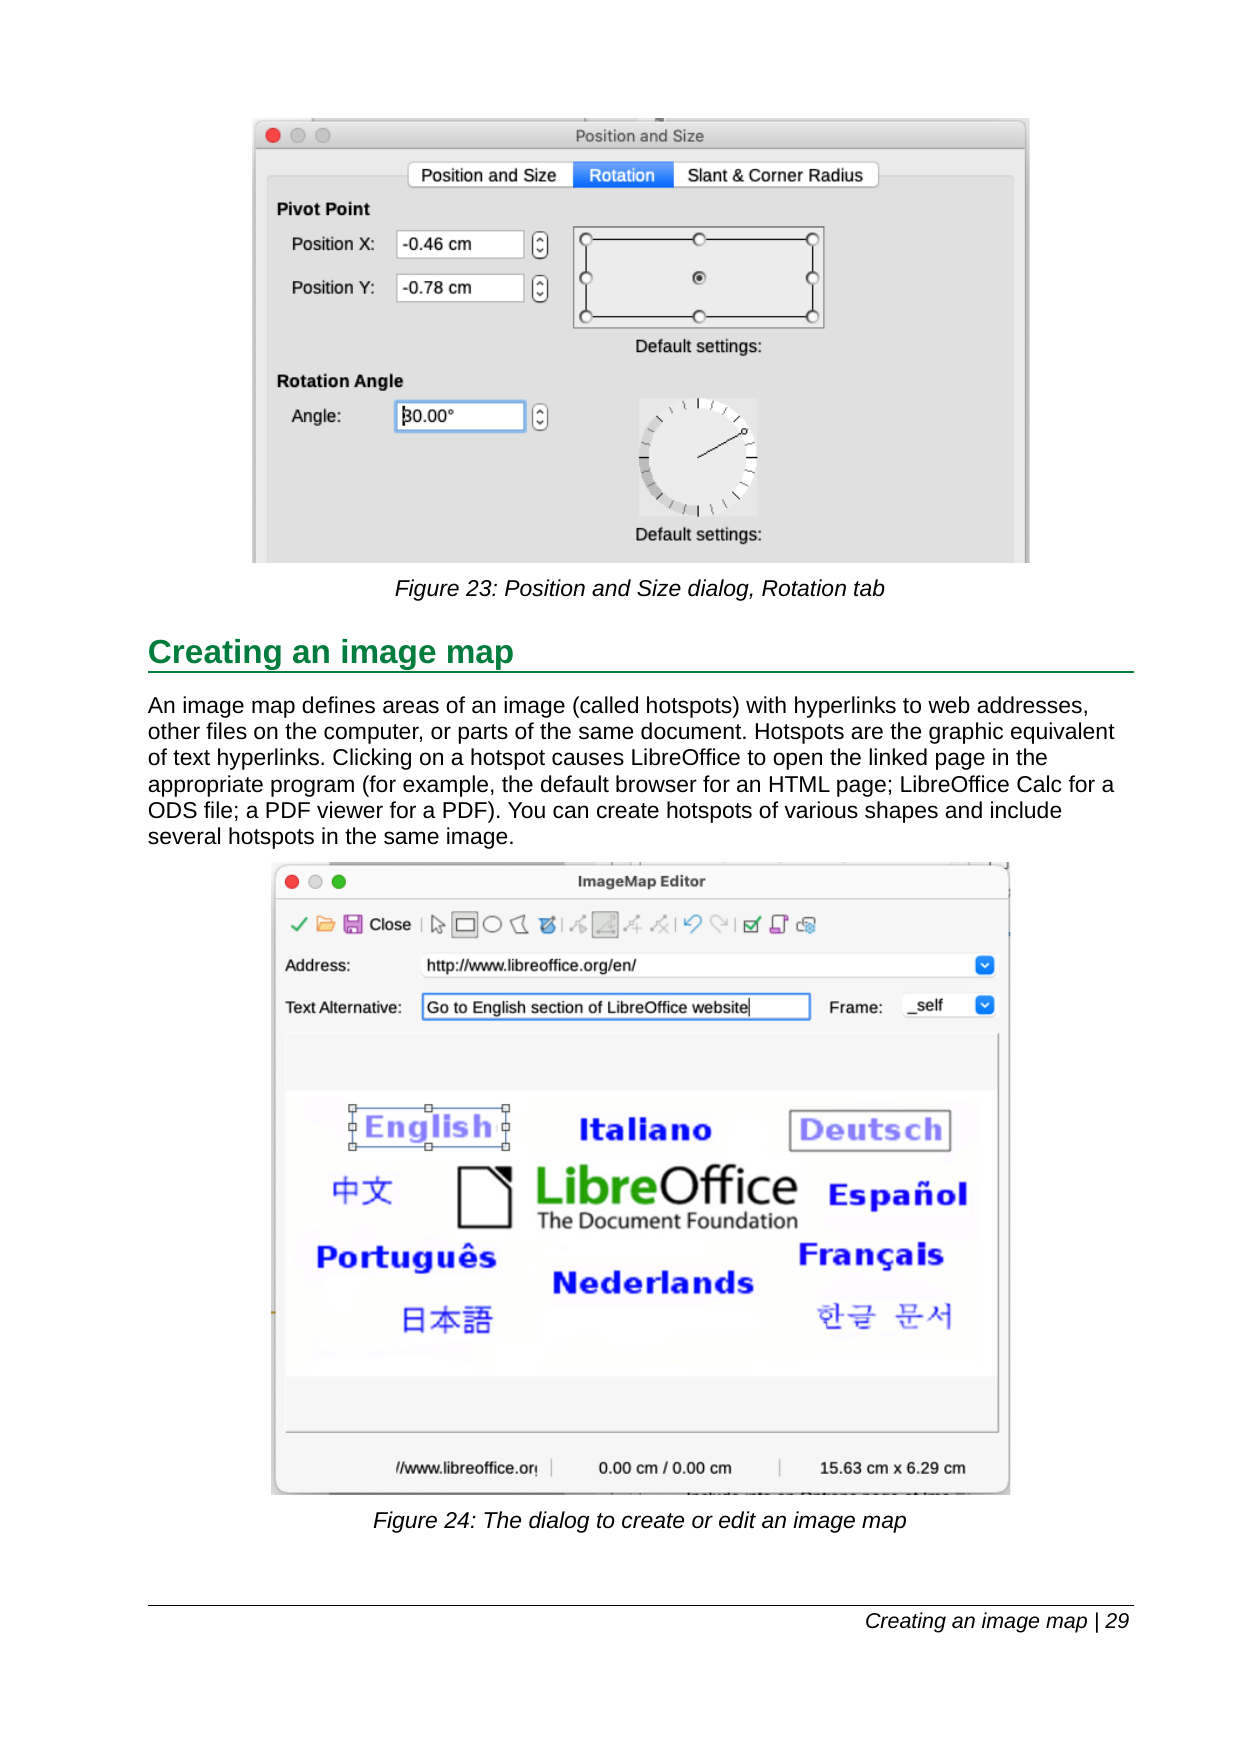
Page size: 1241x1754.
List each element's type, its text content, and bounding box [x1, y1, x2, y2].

text Figure 23: Position and Size dialog, Rotation tab [252, 575, 1029, 601]
text Figure 24: The dialog to create or edit an image map [269, 1507, 1012, 1534]
picture [271, 862, 1011, 1495]
subtitle Creating an image map [148, 632, 1134, 671]
text An image map defines areas of an image (called hotspots) with hyperlinks to web addresses, other files on the computer, or parts of the same document. Hotspots are the graphic equivalent of text hyperlinks. Clicking on a hotspot causes LibreOffice to open the linked page in the appropriate program (for example, the default browser for an HTML page; LibreOffice Calc for a ODS file; a PDF viewer for a PDF). You can create hotspots of various shapes and include several hotspots in the same image. [148, 692, 1134, 850]
picture [252, 118, 1030, 563]
